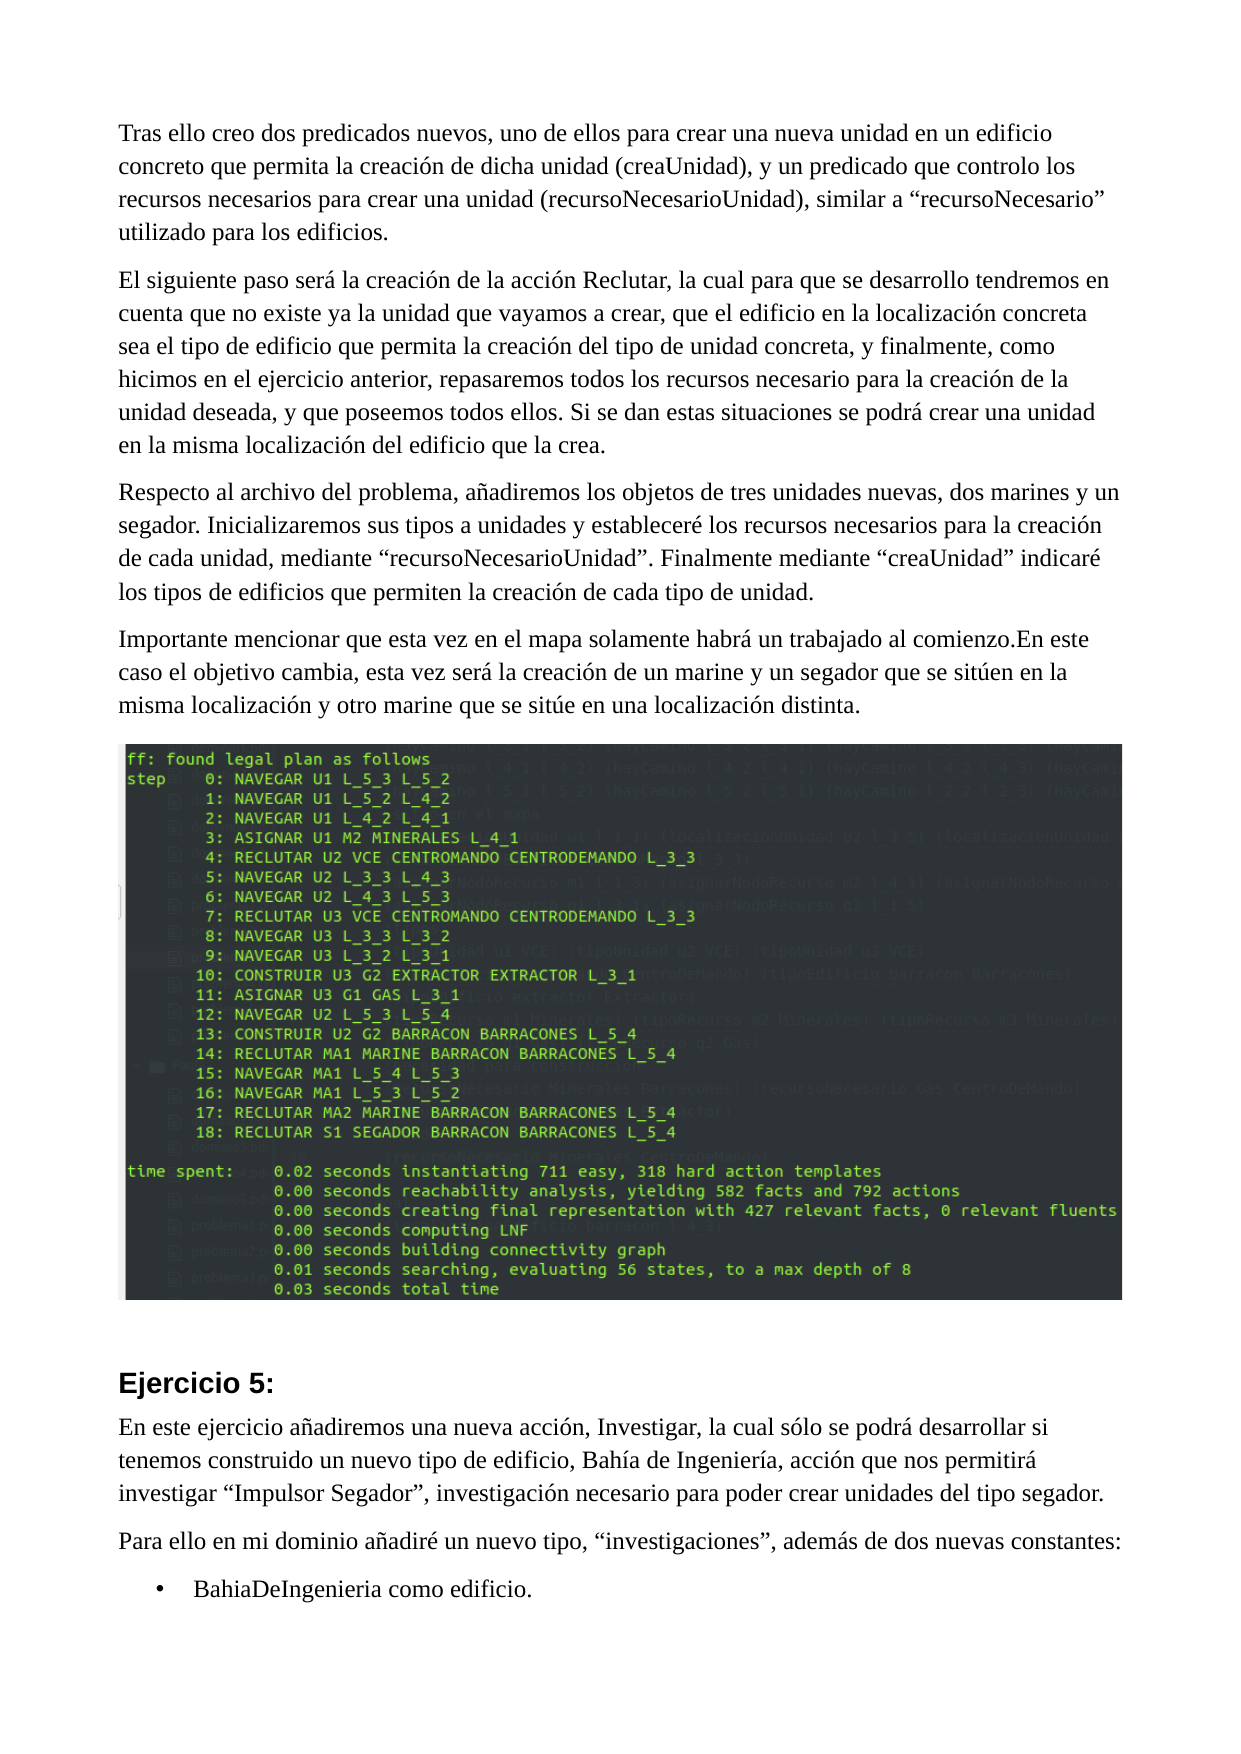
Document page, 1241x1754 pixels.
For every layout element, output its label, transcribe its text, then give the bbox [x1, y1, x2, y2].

text El siguiente paso será la creación de la acción Reclutar, la cual para que se desarrollo tendremos en cuenta que no existe ya la unidad que vayamos a crear, que el edificio en la localización concreta sea el tipo de edificio que permita la creación del tipo de unidad concreta, y finalmente, como hicimos en el ejercicio anterior, repasaremos todos los recursos necesario para la creación de la unidad deseada, y que poseemos todos ellos. Si se dan estas situaciones se podrá crear una unidad en la misma localización del edificio que la crea. [118, 265, 1122, 459]
list BahiaDeIngenieria como edificio. [156, 1574, 1122, 1602]
text Importante mencionar que esta vez en el mapa solamente habrá un trabajado al comienzo.En este caso el objetivo cambia, esta vez será la creación de un marine y un segador que se sitúen en la misma localización y otro marine que se sitúe en una localización distinta. [118, 624, 1122, 719]
text En este ejercicio añadiremos una nueva acción, Investigar, la cual sólo se podrá desarrollar si tenemos construido un nuevo tipo de edificio, Bahía de Ingeniería, acción que nos permitirá investigar “Impulsor Segador”, investigación necesario para poder crear unidades del tipo segador. [118, 1412, 1122, 1507]
picture [118, 744, 1123, 1300]
text Para ello en mi dominio añadiré un nuevo tipo, “investigaciones”, además de dos nuevas constantes: [118, 1526, 1122, 1555]
subtitle Ejercicio 5: [118, 1366, 1122, 1400]
text Respecto al archivo del problema, añadiremos los objetos de tres unidades nuevas, dos marines y un segador. Inicializaremos sus tipos a unidades y estableceré los recursos necesarios para la creación de cada unidad, mediante “recursoNecesarioUnidad”. Finalmente mediante “creaUnidad” indicaré los tipos de edificios que permiten la creación de cada tipo de unidad. [118, 477, 1122, 605]
text Tras ello creo dos predicados nuevos, uno de ellos para crear una nueva unidad en un edificio concreto que permita la creación de dicha unidad (creaUnidad), y un predicado que controlo los recursos necesarios para crear una unidad (recursoNecesarioUnidad), similar a “recursoNecesario” utilizado para los edificios. [118, 118, 1122, 246]
